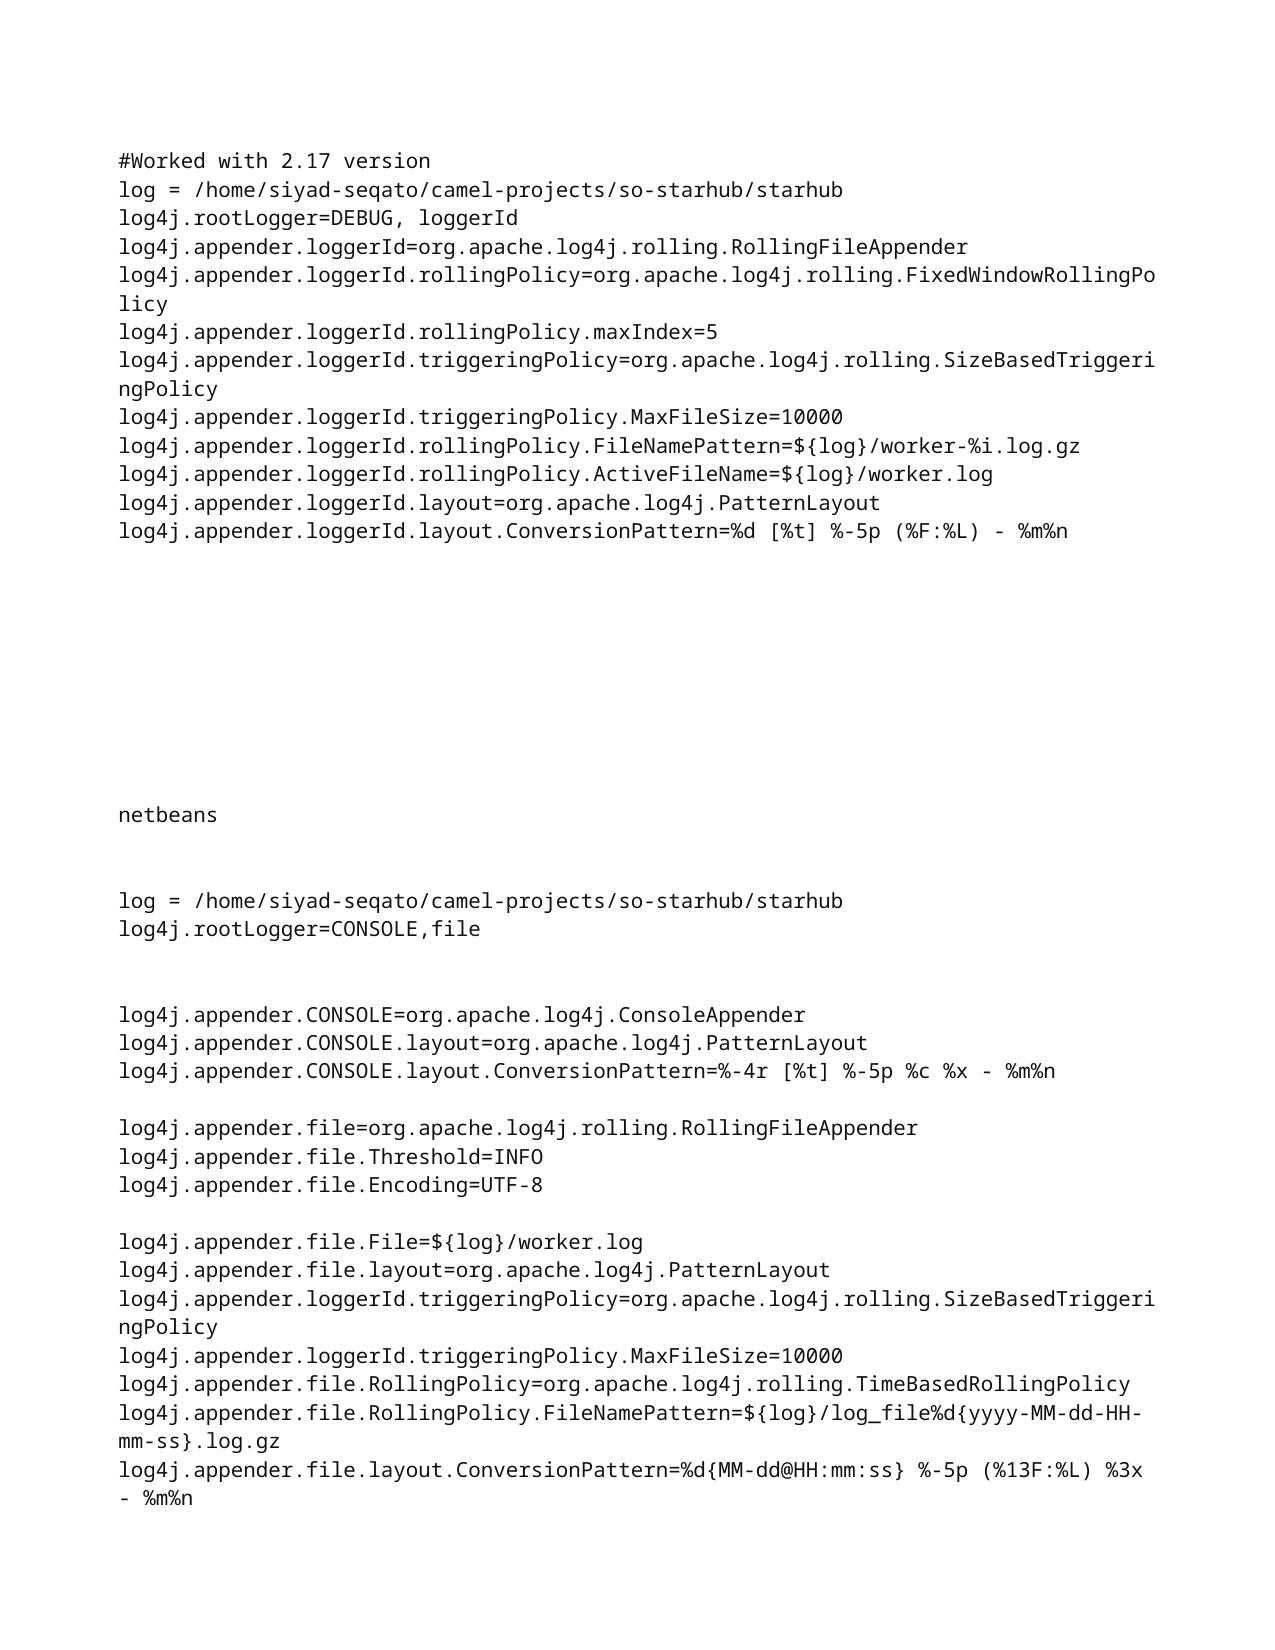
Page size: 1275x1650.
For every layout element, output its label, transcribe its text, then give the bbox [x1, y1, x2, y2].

text log = /home/siyad-seqato/camel-projects/so-starhub/starhub [118, 886, 1157, 914]
text log4j.appender.file.layout=org.apache.log4j.PatternLayout [118, 1256, 1157, 1284]
text log4j.appender.loggerId.rollingPolicy.ActiveFileName=${log}/worker.log [118, 459, 1157, 488]
text log4j.appender.loggerId.rollingPolicy.FileNamePattern=${log}/worker-%i.log.gz [118, 431, 1157, 459]
text log4j.appender.loggerId.triggeringPolicy.MaxFileSize=10000 [118, 402, 1157, 431]
text log4j.appender.loggerId.rollingPolicy=org.apache.log4j.rolling.FixedWindowRollingPolicy [118, 260, 1157, 317]
text log4j.appender.file.layout.ConversionPattern=%d{MM-dd@HH:mm:ss} %-5p (%13F:%L) %3x - %m%n [118, 1455, 1157, 1512]
text log4j.appender.loggerId.layout=org.apache.log4j.PatternLayout [118, 488, 1157, 516]
text log4j.appender.CONSOLE=org.apache.log4j.ConsoleAppender [118, 1000, 1157, 1028]
text log4j.appender.CONSOLE.layout=org.apache.log4j.PatternLayout [118, 1028, 1157, 1057]
text log4j.appender.loggerId.layout.ConversionPattern=%d [%t] %-5p (%F:%L) - %m%n [118, 516, 1157, 545]
text log4j.appender.loggerId=org.apache.log4j.rolling.RollingFileAppender [118, 232, 1157, 260]
text log4j.appender.file.Encoding=UTF-8 [118, 1170, 1157, 1199]
text #Worked with 2.17 version [118, 147, 1157, 175]
text log4j.appender.loggerId.rollingPolicy.maxIndex=5 [118, 317, 1157, 346]
text log4j.rootLogger=CONSOLE,file [118, 914, 1157, 943]
text log4j.appender.file.RollingPolicy=org.apache.log4j.rolling.TimeBasedRollingPolicy [118, 1369, 1157, 1398]
text log4j.appender.file.File=${log}/worker.log [118, 1227, 1157, 1256]
text log = /home/siyad-seqato/camel-projects/so-starhub/starhub [118, 175, 1157, 203]
text log4j.appender.loggerId.triggeringPolicy=org.apache.log4j.rolling.SizeBasedTriggeringPolicy [118, 1284, 1157, 1341]
text log4j.appender.file.Threshold=INFO [118, 1142, 1157, 1170]
text log4j.appender.file.RollingPolicy.FileNamePattern=${log}/log_file%d{yyyy-MM-dd-HH-mm-ss}.log.gz [118, 1398, 1157, 1455]
text log4j.appender.CONSOLE.layout.ConversionPattern=%-4r [%t] %-5p %c %x - %m%n [118, 1057, 1157, 1085]
text netbeans [118, 801, 1157, 829]
text log4j.rootLogger=DEBUG, loggerId [118, 203, 1157, 232]
text log4j.appender.loggerId.triggeringPolicy=org.apache.log4j.rolling.SizeBasedTriggeringPolicy [118, 346, 1157, 402]
text log4j.appender.loggerId.triggeringPolicy.MaxFileSize=10000 [118, 1341, 1157, 1369]
text log4j.appender.file=org.apache.log4j.rolling.RollingFileAppender [118, 1113, 1157, 1142]
